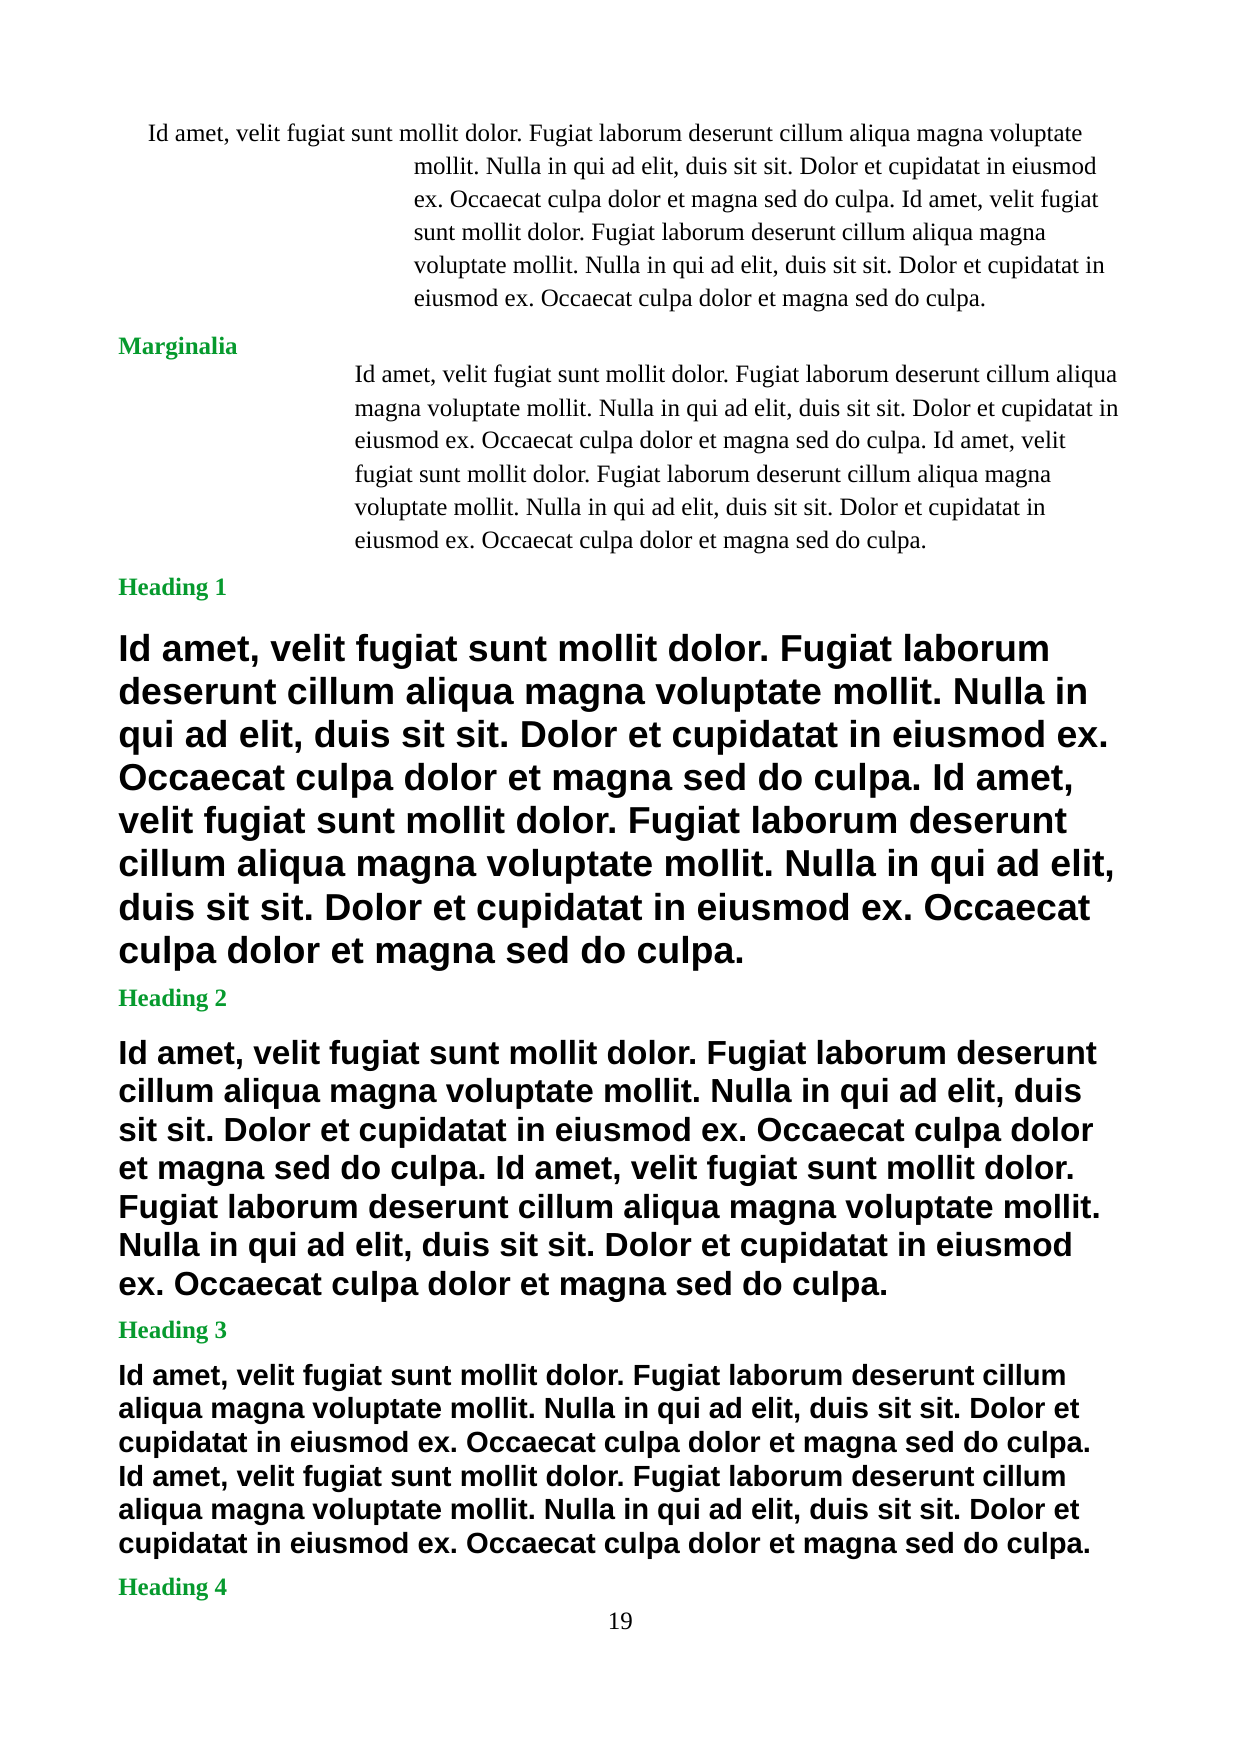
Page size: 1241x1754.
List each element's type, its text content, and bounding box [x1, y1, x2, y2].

text Heading 1 [118, 572, 1122, 601]
list Id amet, velit fugiat sunt mollit dolor. Fugiat laborum deserunt cillum aliqua magna voluptate mollit. Nulla in qui ad elit, duis sit sit. Dolor et cupidatat in eiusmod ex. Occaecat culpa dolor et magna sed do culpa. Id amet, velit fugiat sunt mollit dolor. Fugiat laborum deserunt cillum aliqua magna voluptate mollit. Nulla in qui ad elit, duis sit sit. Dolor et cupidatat in eiusmod ex. Occaecat culpa dolor et magna sed do culpa. [148, 118, 1122, 312]
text Heading 4 [118, 1572, 1122, 1601]
text Heading 3 [118, 1315, 1122, 1343]
text Id amet, velit fugiat sunt mollit dolor. Fugiat laborum deserunt cillum aliqua magna voluptate mollit. Nulla in qui ad elit, duis sit sit. Dolor et cupidatat in eiusmod ex. Occaecat culpa dolor et magna sed do culpa. Id amet, velit fugiat sunt mollit dolor. Fugiat laborum deserunt cillum aliqua magna voluptate mollit. Nulla in qui ad elit, duis sit sit. Dolor et cupidatat in eiusmod ex. Occaecat culpa dolor et magna sed do culpa. [354, 359, 1122, 553]
subtitle Id amet, velit fugiat sunt mollit dolor. Fugiat laborum deserunt cillum aliqua magna voluptate mollit. Nulla in qui ad elit, duis sit sit. Dolor et cupidatat in eiusmod ex. Occaecat culpa dolor et magna sed do culpa. Id amet, velit fugiat sunt mollit dolor. Fugiat laborum deserunt cillum aliqua magna voluptate mollit. Nulla in qui ad elit, duis sit sit. Dolor et cupidatat in eiusmod ex. Occaecat culpa dolor et magna sed do culpa. [118, 1358, 1122, 1559]
text Heading 2 [118, 983, 1122, 1012]
text Marginalia [118, 331, 1122, 359]
subtitle Id amet, velit fugiat sunt mollit dolor. Fugiat laborum deserunt cillum aliqua magna voluptate mollit. Nulla in qui ad elit, duis sit sit. Dolor et cupidatat in eiusmod ex. Occaecat culpa dolor et magna sed do culpa. Id amet, velit fugiat sunt mollit dolor. Fugiat laborum deserunt cillum aliqua magna voluptate mollit. Nulla in qui ad elit, duis sit sit. Dolor et cupidatat in eiusmod ex. Occaecat culpa dolor et magna sed do culpa. [118, 1033, 1122, 1302]
subtitle Id amet, velit fugiat sunt mollit dolor. Fugiat laborum deserunt cillum aliqua magna voluptate mollit. Nulla in qui ad elit, duis sit sit. Dolor et cupidatat in eiusmod ex. Occaecat culpa dolor et magna sed do culpa. Id amet, velit fugiat sunt mollit dolor. Fugiat laborum deserunt cillum aliqua magna voluptate mollit. Nulla in qui ad elit, duis sit sit. Dolor et cupidatat in eiusmod ex. Occaecat culpa dolor et magna sed do culpa. [118, 626, 1122, 971]
